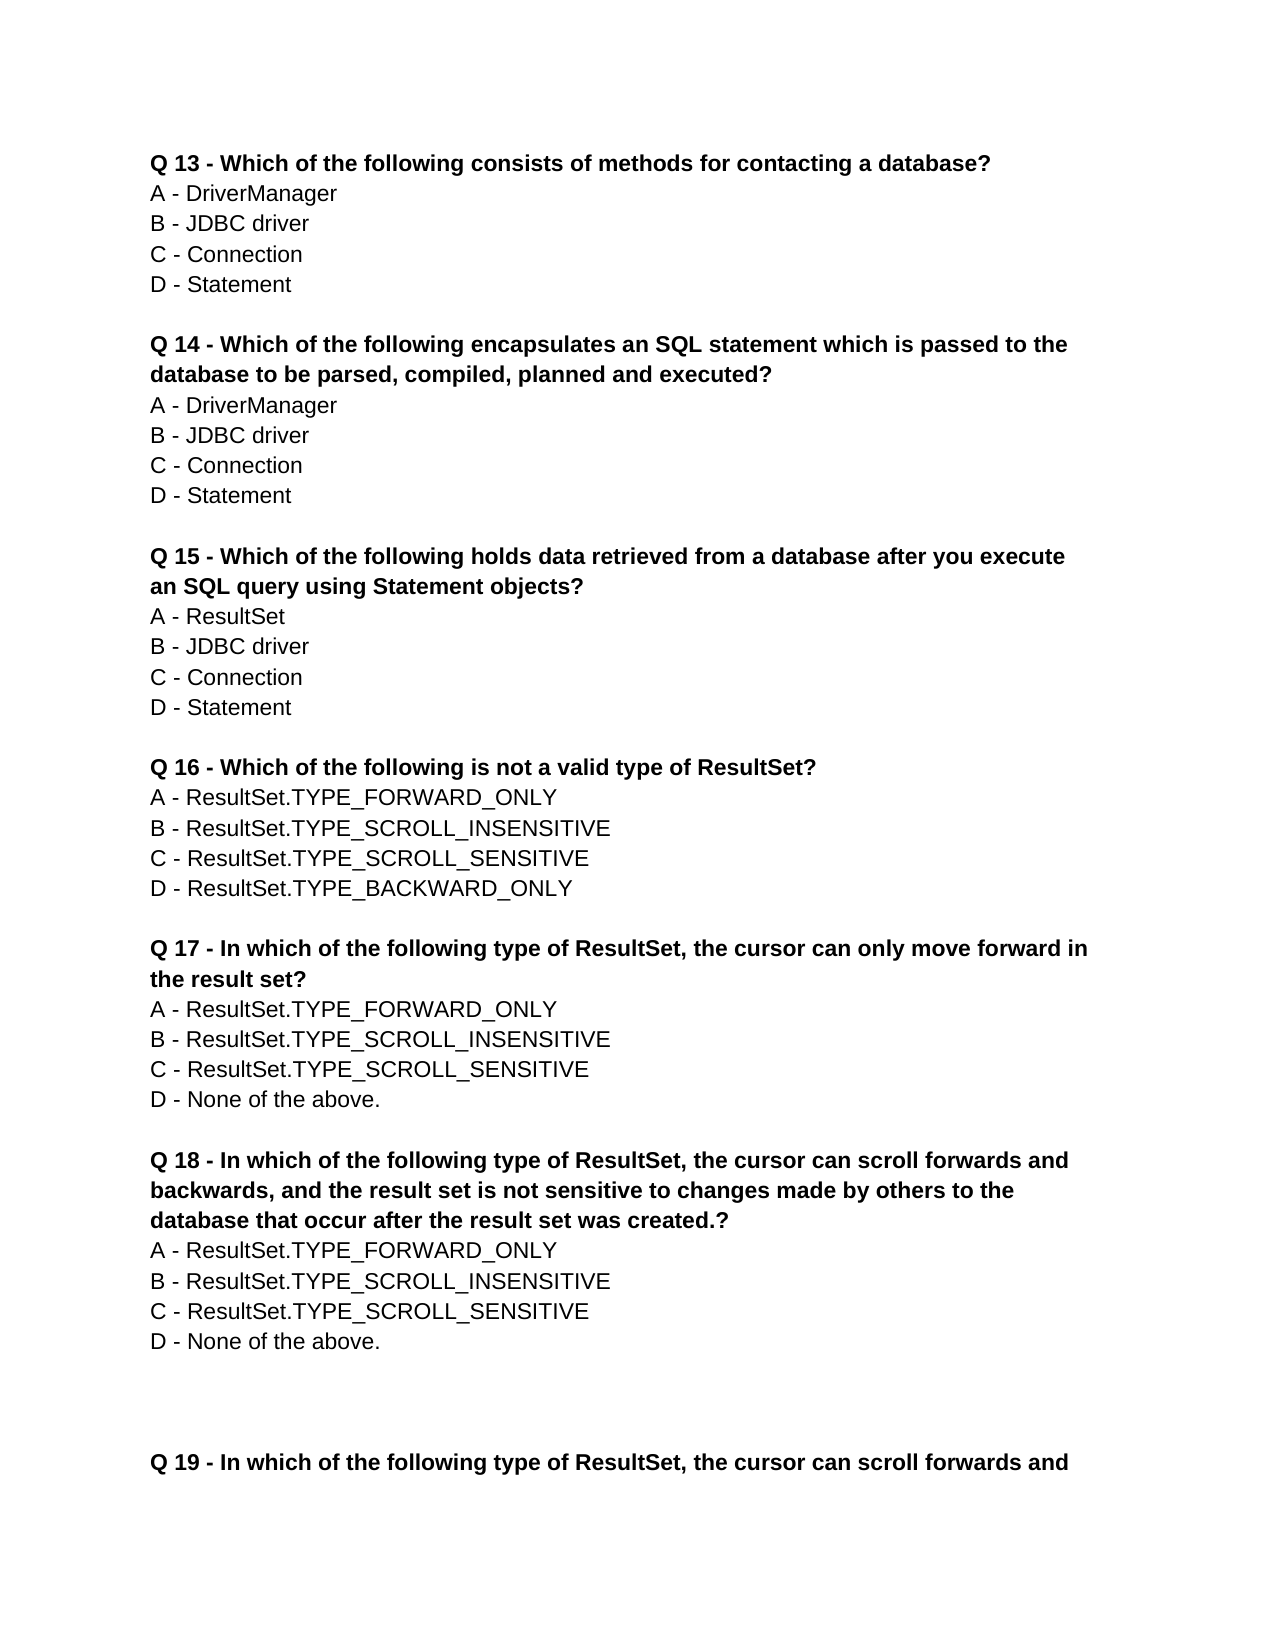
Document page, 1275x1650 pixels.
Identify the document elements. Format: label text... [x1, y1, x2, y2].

text database to be parsed, compiled, planned and executed? [150, 361, 1125, 388]
text Q 13 - Which of the following consists of methods for contacting a database? [150, 150, 1125, 176]
text Q 19 - In which of the following type of ResultSet, the cursor can scroll forwards and [150, 1449, 1125, 1475]
text Q 18 - In which of the following type of ResultSet, the cursor can scroll forwards and [150, 1147, 1125, 1173]
text the result set? [150, 966, 1125, 992]
text an SQL query using Statement objects? [150, 573, 1125, 599]
text B - ResultSet.TYPE_SCROLL_INSENSITIVE [150, 1026, 1125, 1052]
text Q 17 - In which of the following type of ResultSet, the cursor can only move forward in [150, 935, 1125, 962]
text D - Statement [150, 694, 1125, 720]
text B - JDBC driver [150, 633, 1125, 660]
text D - None of the above. [150, 1086, 1125, 1113]
text backwards, and the result set is not sensitive to changes made by others to the [150, 1177, 1125, 1203]
text B - ResultSet.TYPE_SCROLL_INSENSITIVE [150, 1268, 1125, 1294]
text D - None of the above. [150, 1328, 1125, 1354]
text Q 14 - Which of the following encapsulates an SQL statement which is passed to the [150, 331, 1125, 358]
text B - ResultSet.TYPE_SCROLL_INSENSITIVE [150, 814, 1125, 841]
text B - JDBC driver [150, 422, 1125, 448]
text A - DriverManager [150, 180, 1125, 207]
text C - Connection [150, 452, 1125, 478]
text A - ResultSet.TYPE_FORWARD_ONLY [150, 996, 1125, 1022]
text Q 16 - Which of the following is not a valid type of ResultSet? [150, 754, 1125, 781]
text D - Statement [150, 271, 1125, 297]
text A - ResultSet.TYPE_FORWARD_ONLY [150, 784, 1125, 811]
text A - ResultSet [150, 603, 1125, 629]
text D - ResultSet.TYPE_BACKWARD_ONLY [150, 875, 1125, 901]
text C - Connection [150, 241, 1125, 267]
text Q 15 - Which of the following holds data retrieved from a database after you execute [150, 543, 1125, 569]
text C - ResultSet.TYPE_SCROLL_SENSITIVE [150, 845, 1125, 871]
text database that occur after the result set was created.? [150, 1207, 1125, 1234]
text A - ResultSet.TYPE_FORWARD_ONLY [150, 1237, 1125, 1264]
text C - ResultSet.TYPE_SCROLL_SENSITIVE [150, 1056, 1125, 1083]
text C - Connection [150, 663, 1125, 690]
text A - DriverManager [150, 392, 1125, 418]
text B - JDBC driver [150, 210, 1125, 237]
text C - ResultSet.TYPE_SCROLL_SENSITIVE [150, 1298, 1125, 1324]
text D - Statement [150, 482, 1125, 509]
